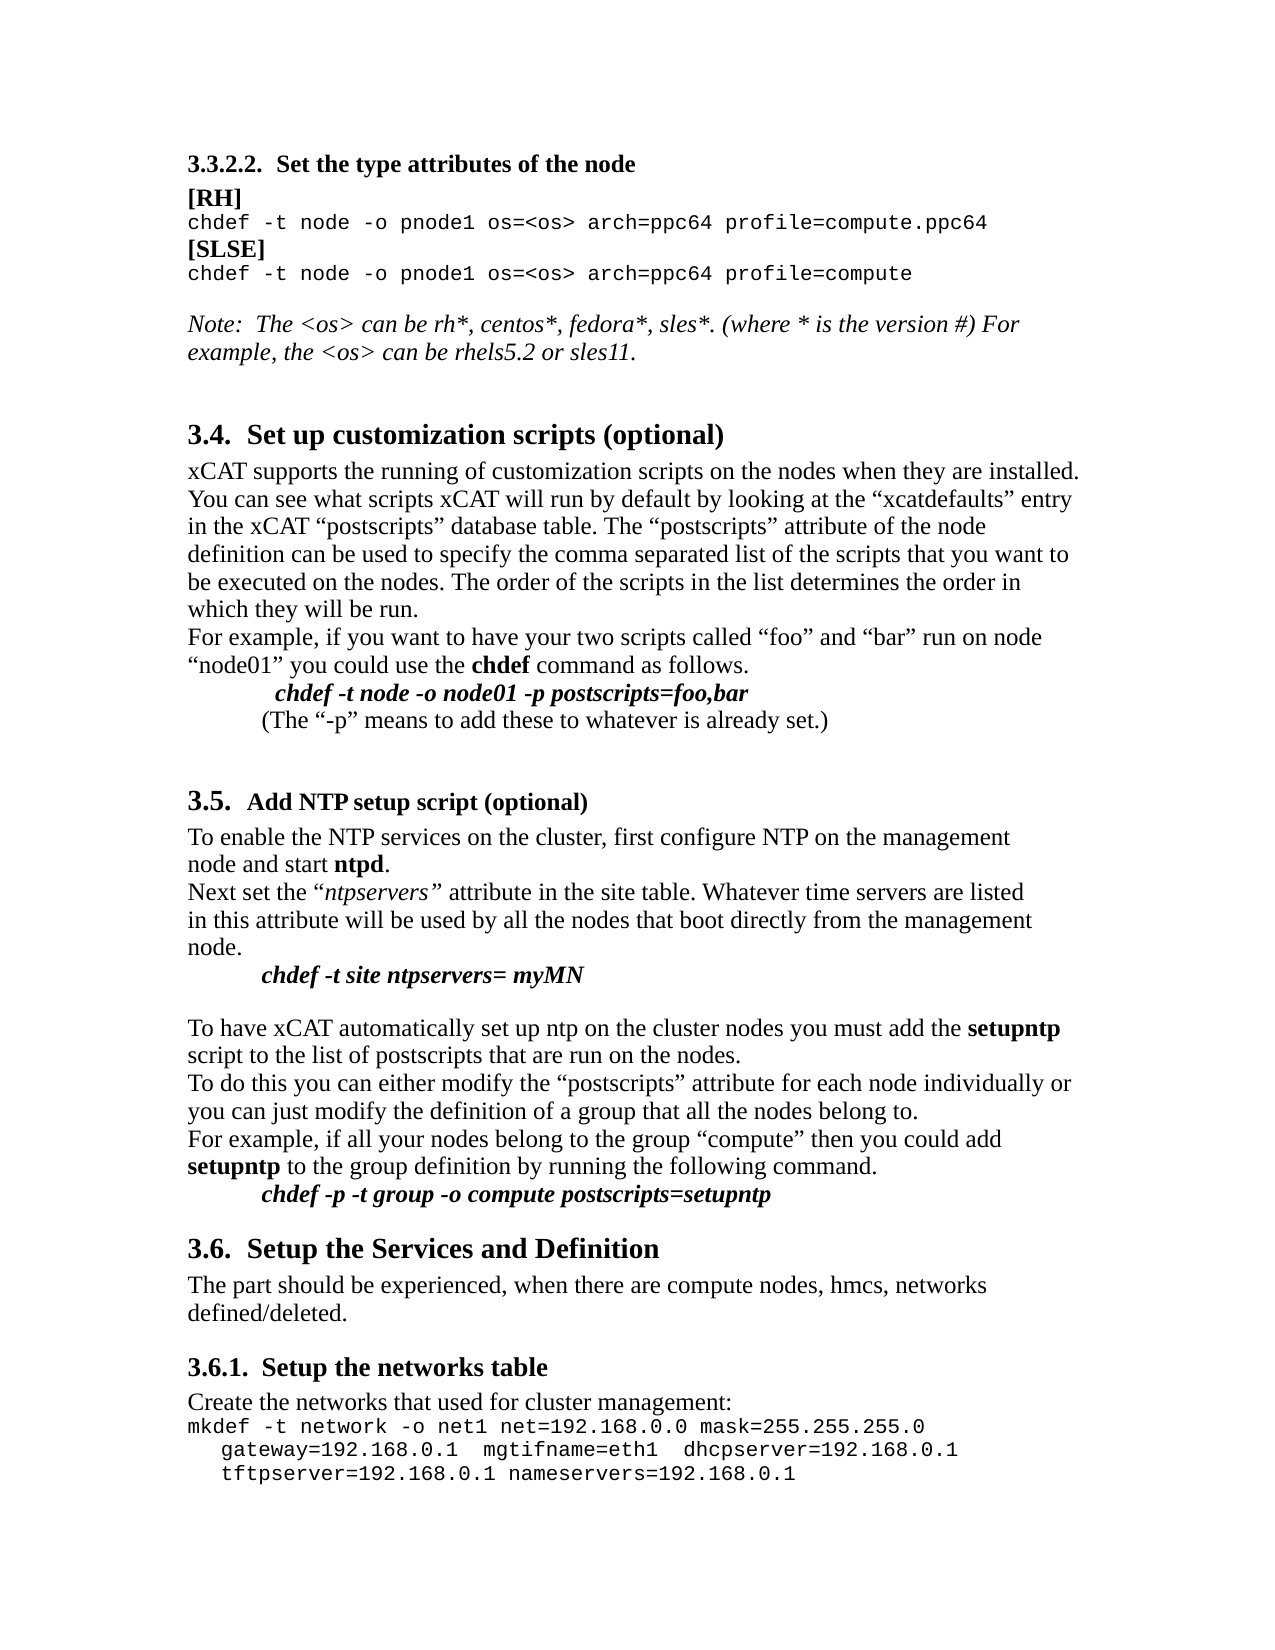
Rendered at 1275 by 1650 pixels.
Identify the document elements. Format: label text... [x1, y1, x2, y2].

text The part should be experienced, when there are compute nodes, hmcs, networks defined/deleted. [187, 1271, 1087, 1327]
text Create the networks that used for cluster management: [187, 1388, 1087, 1416]
subtitle Set up customization scripts (optional) [187, 418, 1087, 451]
text chdef -t node -o pnode1 os=<os> arch=ppc64 profile=compute [187, 263, 1087, 287]
text To do this you can either modify the “postscripts” attribute for each node individually or you can just modify the definition of a group that all the nodes belong to. [187, 1069, 1087, 1125]
text To enable the NTP services on the cluster, first configure NTP on the management [187, 823, 1087, 850]
text Next set the “ntpservers” attribute in the site table. Whatever time servers are listed [187, 878, 1087, 906]
text xCAT supports the running of customization scripts on the nodes when they are installed. You can see what scripts xCAT will run by default by looking at the “xcatdefaults” entry in the xCAT “postscripts” database table. The “postscripts” attribute of the node definition can be used to specify the comma separated list of the scripts that you want to be executed on the nodes. The order of the scripts in the list determines the order in which they will be run. [187, 457, 1087, 623]
text chdef -p -t group -o compute postscripts=setupntp [187, 1180, 1087, 1208]
text For example, if you want to have your two scripts called “foo” and “bar” run on node “node01” you could use the chdef command as follows. [187, 623, 1087, 679]
text (The “-p” means to add these to whatever is already set.) [187, 706, 1087, 734]
subtitle Setup the Services and Definition [187, 1233, 1087, 1265]
text node. [187, 933, 1087, 961]
text chdef -t node -o pnode1 os=<os> arch=ppc64 profile=compute.ppc64 [187, 212, 1087, 235]
text chdef -t node -o node01 -p postscripts=foo,bar [187, 679, 1087, 706]
text mkdef -t network -o net1 net=192.168.0.0 mask=255.255.255.0 gateway=192.168.0.1 mgtifname=eth1 dhcpserver=192.168.0.1 tftpserver=192.168.0.1 nameservers=192.168.0.1 [187, 1416, 1087, 1487]
text For example, if all your nodes belong to the group “compute” then you could add setupntp to the group definition by running the following command. [187, 1125, 1087, 1180]
subtitle Add NTP setup script (optional) [187, 784, 1087, 816]
text node and start ntpd. [187, 850, 1087, 878]
text in this attribute will be used by all the nodes that boot directly from the management [187, 906, 1087, 933]
text [SLSE] [187, 235, 1087, 263]
text [RH] [187, 184, 1087, 212]
subtitle Setup the networks table [187, 1352, 1087, 1382]
text Note: The <os> can be rh*, centos*, fedora*, sles*. (where * is the version #) For example, the <os> can be rhels5.2 or sles11. [187, 310, 1087, 366]
text chdef -t site ntpservers= myMN [187, 961, 1087, 989]
subtitle Set the type attributes of the node [187, 150, 1087, 178]
text To have xCAT automatically set up ntp on the cluster nodes you must add the setupntp script to the list of postscripts that are run on the nodes. [187, 1014, 1087, 1069]
